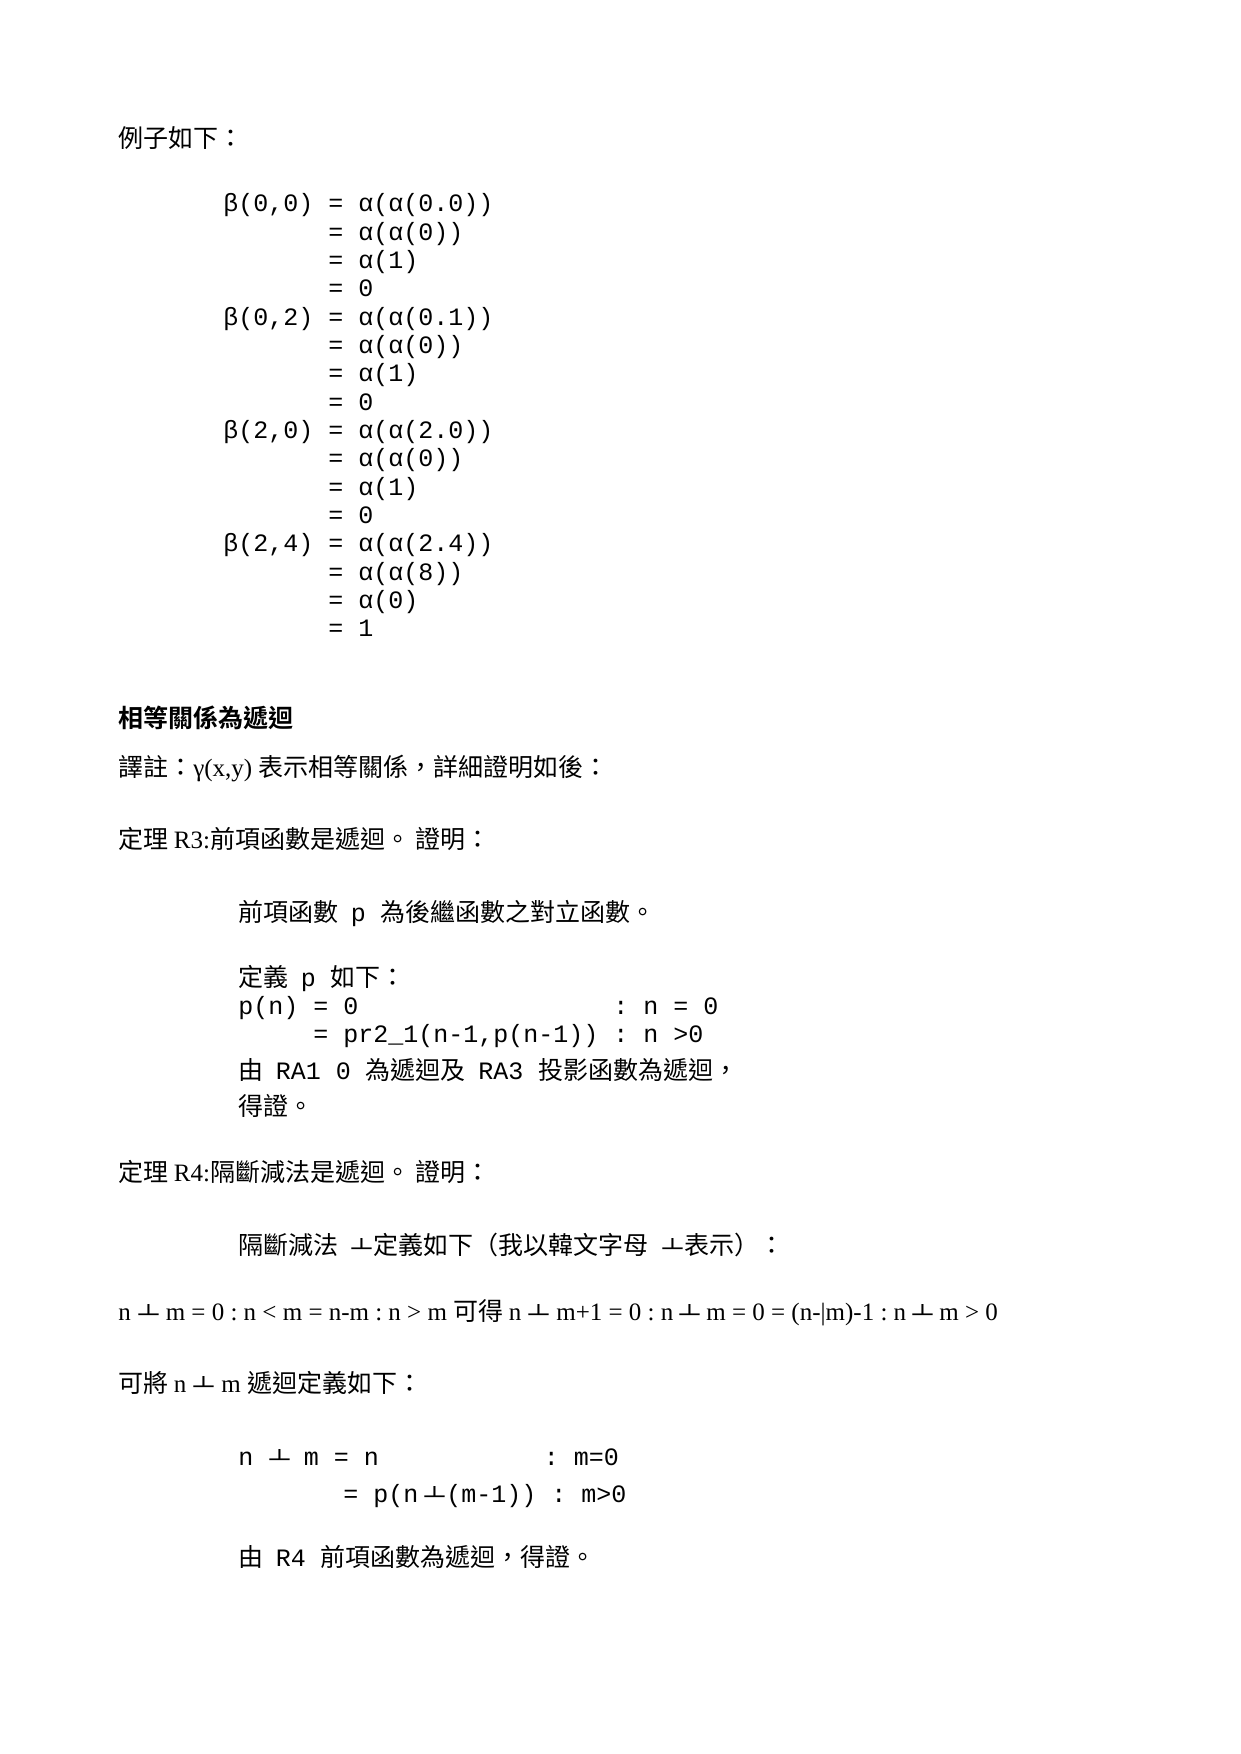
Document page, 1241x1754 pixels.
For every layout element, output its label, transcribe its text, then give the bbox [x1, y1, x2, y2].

text p(n) = 0 : n = 0 [118, 994, 1122, 1022]
text 譯註：γ(x,y) 表示相等關係，詳細證明如後： [118, 747, 1122, 783]
text β(2,0) = α(α(2.0)) [118, 417, 1122, 446]
text β(2,4) = α(α(2.4)) [118, 531, 1122, 559]
text 例子如下： [118, 118, 1122, 154]
text 可將 n ㅗ m 遞迴定義如下： [118, 1364, 1122, 1400]
text = α(1) [118, 474, 1122, 502]
text = α(0) [118, 587, 1122, 616]
subtitle 相等關係為遞迴 [118, 698, 1122, 735]
text = α(α(0)) [118, 332, 1122, 361]
text 由 R4 前項函數為遞迴，得證。 [118, 1538, 1122, 1574]
text n ㅗ m = 0 : n < m = n-m : n > m 可得 n ㅗ m+1 = 0 : nㅗm = 0 = (n-|m)-1 : nㅗm > 0 [118, 1291, 1122, 1328]
text 定義 p 如下： [118, 957, 1122, 994]
text = α(α(0)) [118, 446, 1122, 474]
text 前項函數 p 為後繼函數之對立函數。 [118, 892, 1122, 929]
text = 0 [118, 276, 1122, 304]
text 定理 R4:隔斷減法是遞迴。 證明： [118, 1153, 1122, 1189]
text 由 RA1 0 為遞迴及 RA3 投影函數為遞迴， [118, 1050, 1122, 1087]
text 隔斷減法 ㅗ定義如下（我以韓文字母 ㅗ表示）： [118, 1225, 1122, 1262]
text 定理 R3:前項函數是遞迴。 證明： [118, 820, 1122, 856]
text β(0,2) = α(α(0.1)) [118, 304, 1122, 332]
text 得證。 [118, 1087, 1122, 1123]
text = α(1) [118, 361, 1122, 389]
text β(0,0) = α(α(0.0)) [118, 191, 1122, 219]
text = α(1) [118, 247, 1122, 276]
text = 0 [118, 502, 1122, 531]
text = 0 [118, 389, 1122, 417]
text = 1 [118, 616, 1122, 644]
text = α(α(8)) [118, 559, 1122, 587]
text = pr2_1(n-1,p(n-1)) : n >0 [118, 1022, 1122, 1050]
text n ㅗ m = n : m=0 [118, 1437, 1122, 1473]
text = α(α(0)) [118, 219, 1122, 247]
text = p(nㅗ(m-1)) : m>0 [118, 1473, 1122, 1509]
